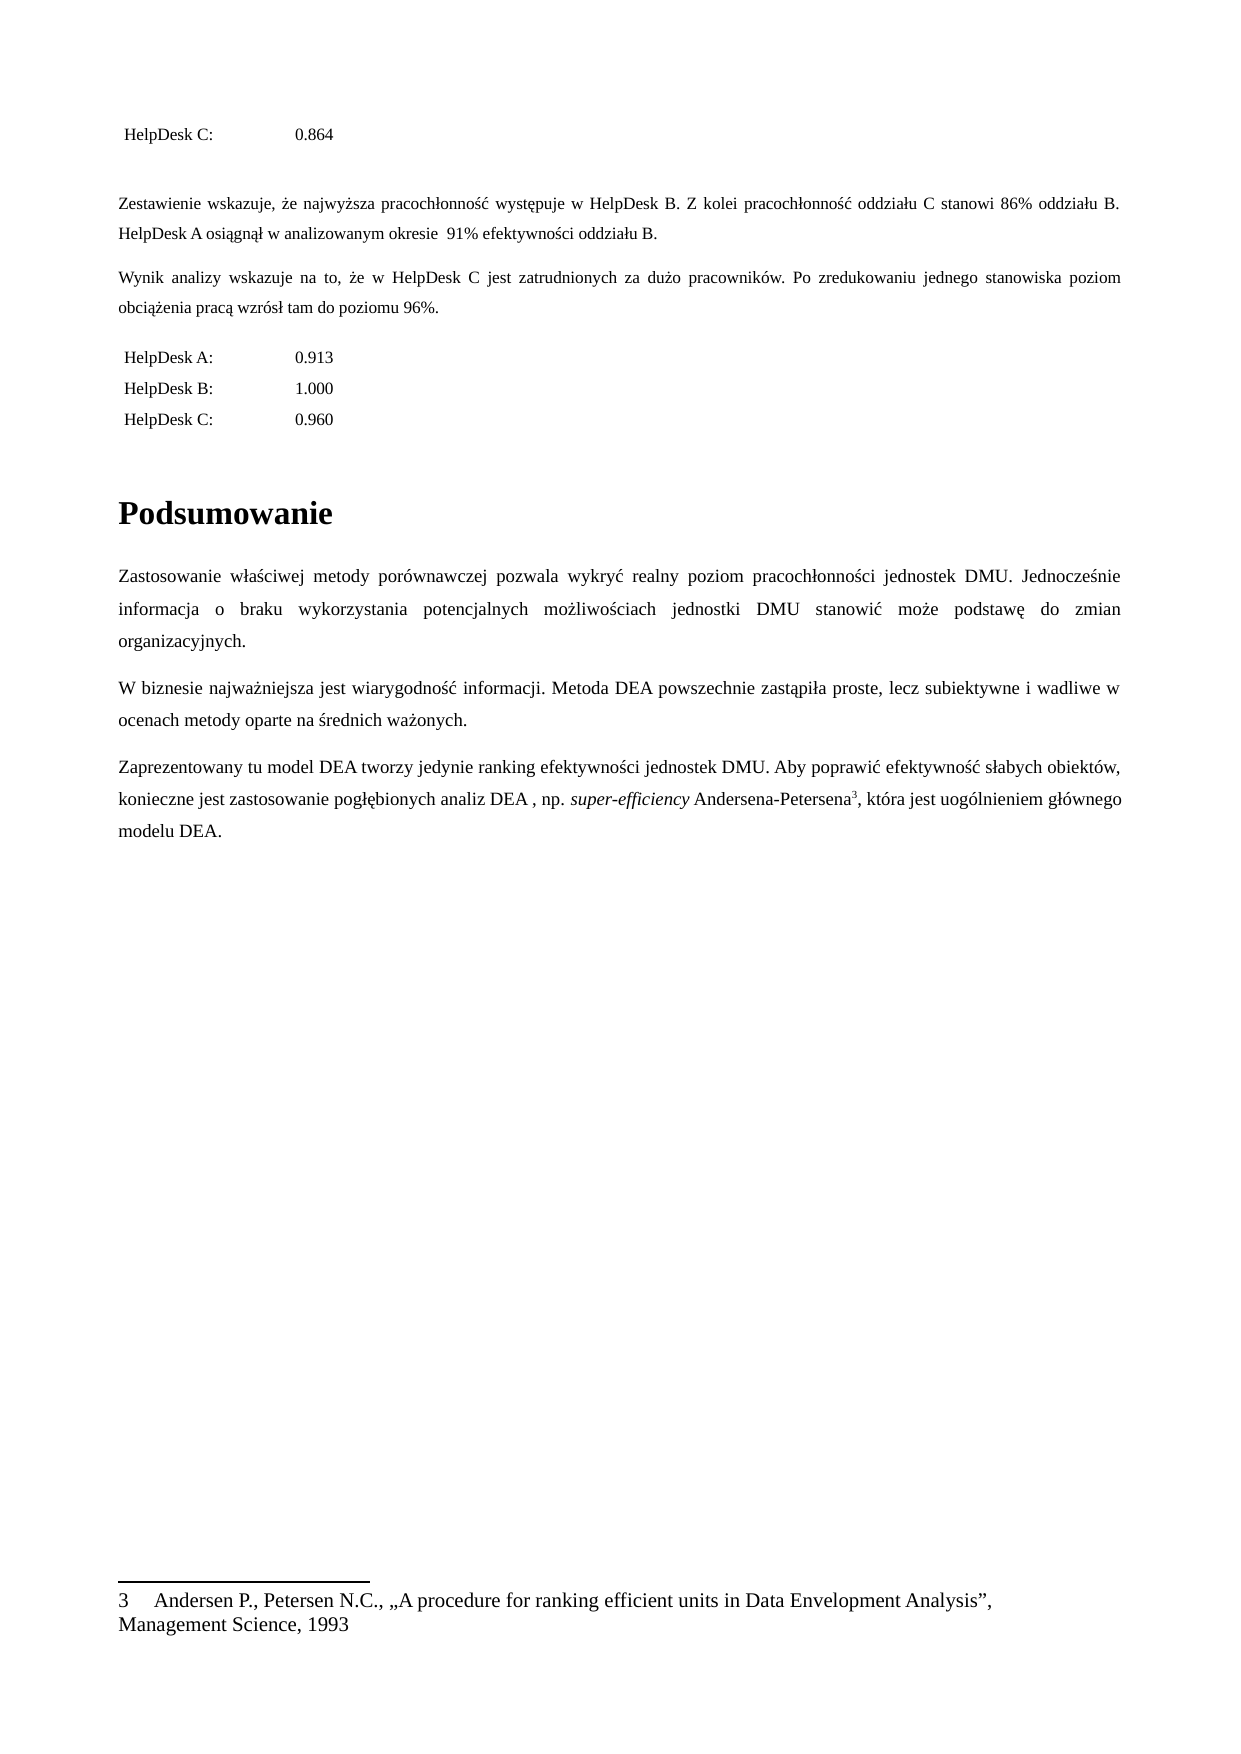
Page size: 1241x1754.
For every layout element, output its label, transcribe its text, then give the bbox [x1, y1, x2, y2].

table_cell 0.864 [289, 118, 360, 149]
text Andersen P., Petersen N.C., „A procedure for ranking efficient units in Data Envelopment Analysis”, [118, 1588, 1122, 1612]
table_cell 0.960 [289, 404, 360, 435]
text W biznesie najważniejsza jest wiarygodność informacji. Metoda DEA powszechnie zastąpiła proste, lecz subiektywne i wadliwe w ocenach metody oparte na średnich ważonych. [118, 677, 1122, 730]
text Zastosowanie właściwej metody porównawczej pozwala wykryć realny poziom pracochłonności jednostek DMU. Jednocześnie informacja o braku wykorzystania potencjalnych możliwościach jednostki DMU stanowić może podstawę do zmian organizacyjnych. [118, 565, 1122, 651]
table_header HelpDesk A: [118, 342, 289, 373]
table_cell HelpDesk B: [118, 373, 289, 404]
table_cell HelpDesk C: [118, 118, 289, 149]
table_cell HelpDesk C: [118, 404, 289, 435]
table_cell 1.000 [289, 373, 360, 404]
text Zestawienie wskazuje, że najwyższa pracochłonność występuje w HelpDesk B. Z kolei pracochłonność oddziału C stanowi 86% oddziału B. HelpDesk A osiągnął w analizowanym okresie 91% efektywności oddziału B. [118, 194, 1122, 243]
text Podsumowanie [118, 493, 1122, 531]
text Zaprezentowany tu model DEA tworzy jedynie ranking efektywności jednostek DMU. Aby poprawić efektywność słabych obiektów, konieczne jest zastosowanie pogłębionych analiz DEA , np. super-efficiency Andersena-Petersena, która jest uogólnieniem głównego modelu DEA. [118, 756, 1122, 842]
table_header 0.913 [289, 342, 360, 373]
text Wynik analizy wskazuje na to, że w HelpDesk C jest zatrudnionych za dużo pracowników. Po zredukowaniu jednego stanowiska poziom obciążenia pracą wzrósł tam do poziomu 96%. [118, 268, 1122, 317]
text Management Science, 1993 [118, 1612, 1122, 1636]
